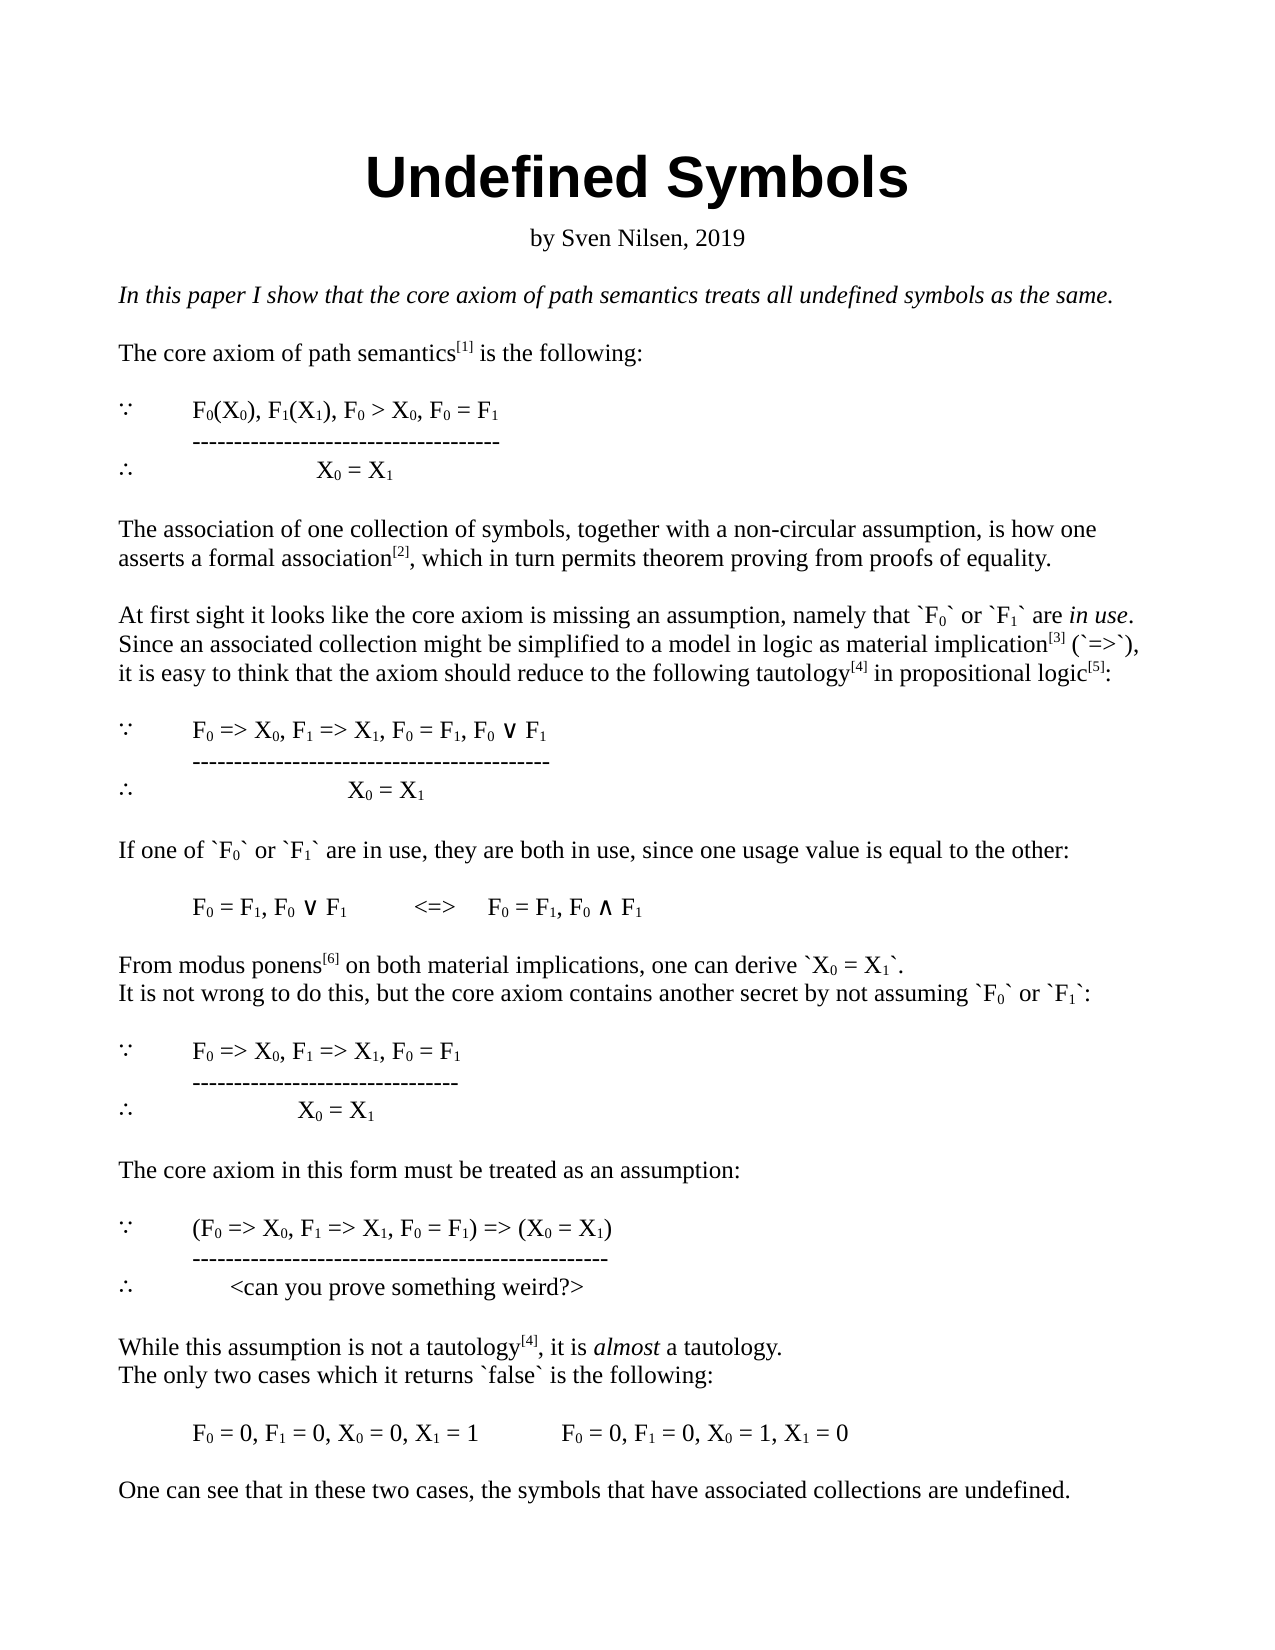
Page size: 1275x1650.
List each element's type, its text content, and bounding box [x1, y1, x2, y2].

text The core axiom of path semantics[1] is the following: [118, 338, 1157, 366]
text In this paper I show that the core axiom of path semantics treats all undefined symbols as the same. [118, 280, 1157, 309]
text The only two cases which it returns `false` is the following: [118, 1361, 1157, 1389]
text It is not wrong to do this, but the core axiom contains another secret by not assuming `F0` or `F1`: [118, 978, 1157, 1007]
text -------------------------------- [118, 1067, 1157, 1096]
text ∵ (F0 => X0, F1 => X1, F0 = F1) => (X0 = X1) [118, 1213, 1157, 1243]
text ∵ F0 => X0, F1 => X1, F0 = F1, F0 ∨ F1 [118, 716, 1157, 746]
text Since an associated collection might be simplified to a model in logic as material implication[3] (`=>`), it is easy to think that the axiom should reduce to the following tautology[4] in propositional logic[5]: [118, 629, 1157, 687]
text The association of one collection of symbols, together with a non-circular assumption, is how one asserts a formal association[2], which in turn permits theorem proving from proofs of equality. [118, 514, 1157, 572]
text While this assumption is not a tautology[4], it is almost a tautology. [118, 1332, 1157, 1361]
text ------------------------------------- [118, 426, 1157, 455]
text by Sven Nilsen, 2019 [118, 223, 1157, 251]
text ------------------------------------------- [118, 746, 1157, 775]
text ∴ <can you prove something weird?> [118, 1272, 1157, 1303]
text ∴ X0 = X1 [118, 455, 1157, 486]
text -------------------------------------------------- [118, 1243, 1157, 1272]
text One can see that in these two cases, the symbols that have associated collections are undefined. [118, 1476, 1157, 1504]
text The core axiom in this form must be treated as an assumption: [118, 1155, 1157, 1184]
text From modus ponens[6] on both material implications, one can derive `X0 = X1`. [118, 950, 1157, 978]
text At first sight it looks like the core axiom is missing an assumption, namely that `F0` or `F1` are in use. [118, 601, 1157, 629]
text ∴ X0 = X1 [118, 775, 1157, 806]
text ∵ F0(X0), F1(X1), F0 > X0, F0 = F1 [118, 395, 1157, 426]
text If one of `F0` or `F1` are in use, they are both in use, since one usage value is equal to the other: [118, 835, 1157, 863]
text F0 = 0, F1 = 0, X0 = 0, X1 = 1 F0 = 0, F1 = 0, X0 = 1, X1 = 0 [118, 1418, 1157, 1447]
title Undefined Symbols [118, 143, 1157, 210]
text ∴ X0 = X1 [118, 1096, 1157, 1126]
text F0 = F1, F0 ∨ F1 <=> F0 = F1, F0 ∧ F1 [118, 892, 1157, 921]
text ∵ F0 => X0, F1 => X1, F0 = F1 [118, 1036, 1157, 1067]
